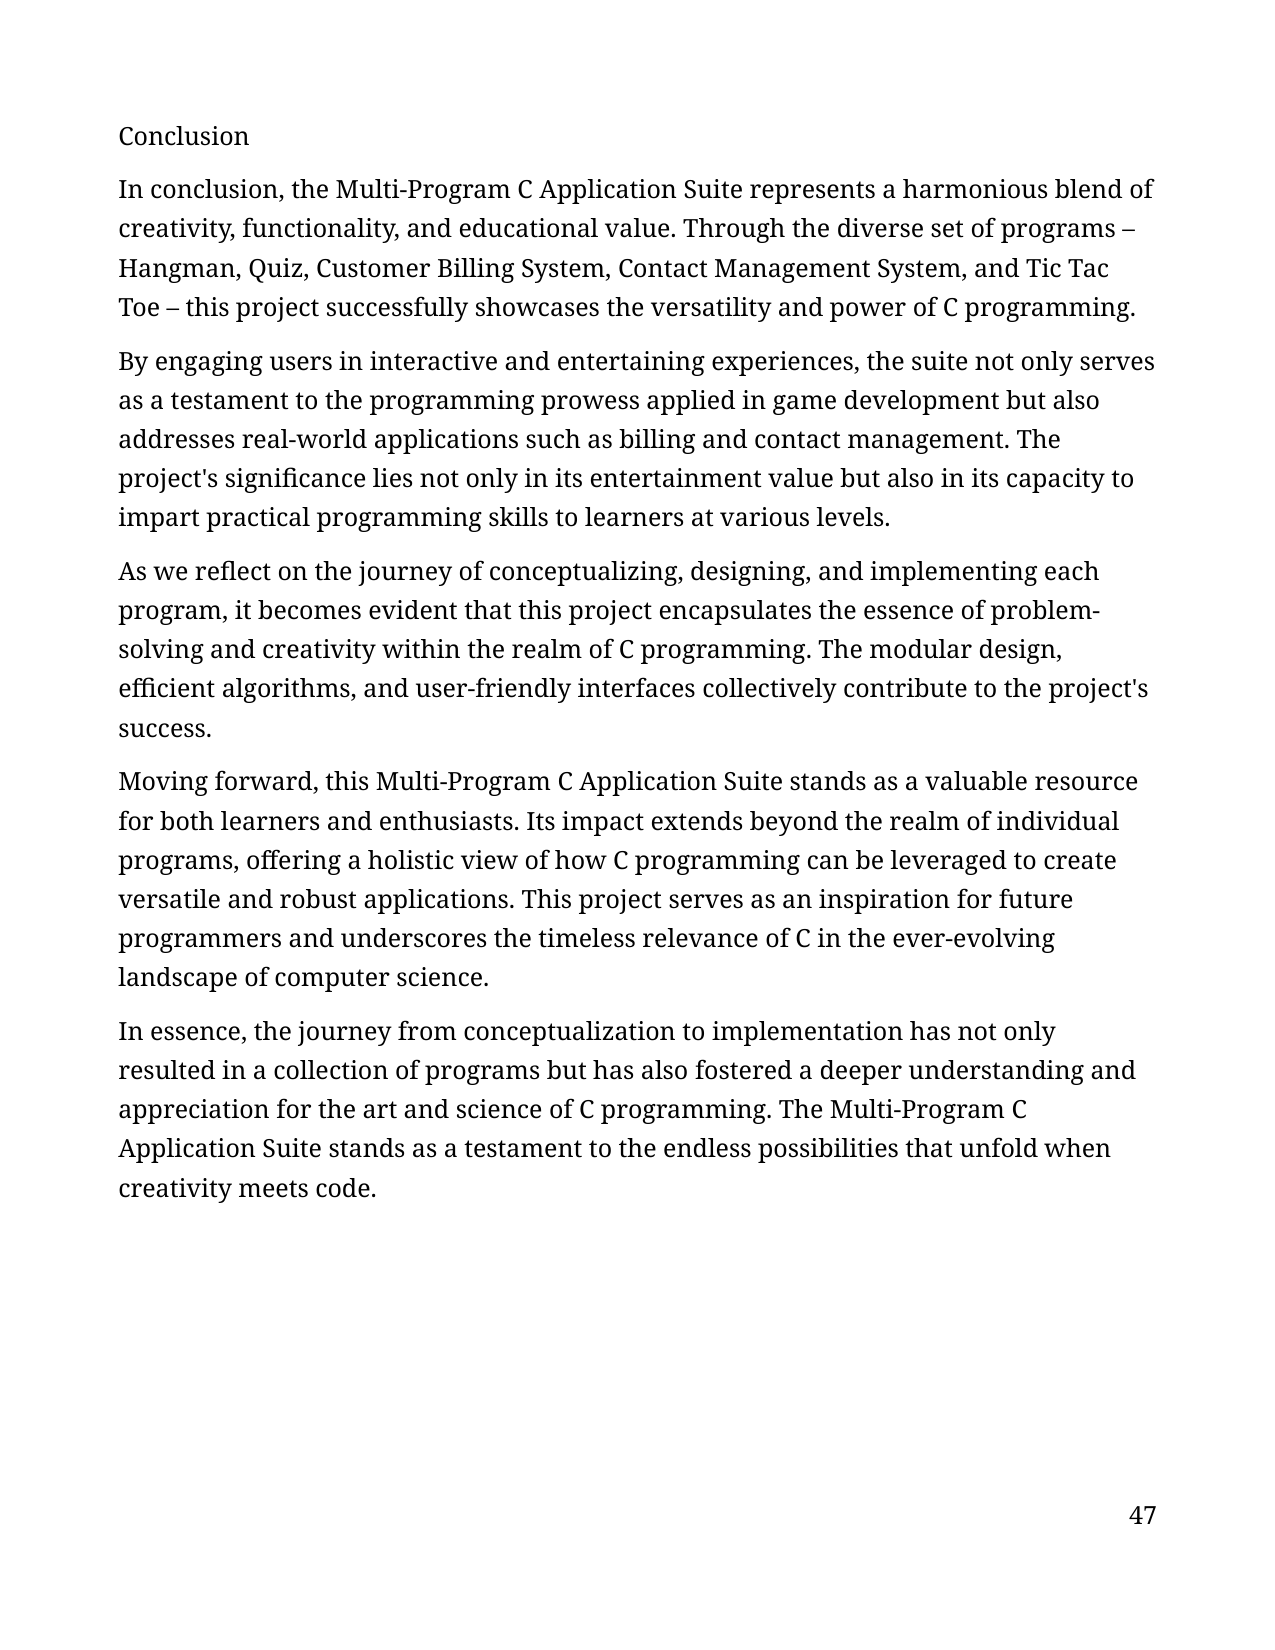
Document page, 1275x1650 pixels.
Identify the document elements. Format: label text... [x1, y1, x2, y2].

text Conclusion [118, 118, 1157, 152]
text In essence, the journey from conceptualization to implementation has not only resulted in a collection of programs but has also fostered a deeper understanding and appreciation for the art and science of C programming. The Multi-Program C Application Suite stands as a testament to the endless possibilities that unfold when creativity meets code. [118, 1013, 1157, 1204]
text By engaging users in interactive and entertaining experiences, the suite not only serves as a testament to the programming prowess applied in game development but also addresses real-world applications such as billing and contact management. The project's significance lies not only in its entertainment value but also in its capacity to impart practical programming skills to learners at various levels. [118, 343, 1157, 534]
text In conclusion, the Multi-Program C Application Suite represents a harmonious blend of creativity, functionality, and educational value. Through the diverse set of programs – Hangman, Quiz, Customer Billing System, Contact Management System, and Tic Tac Toe – this project successfully showcases the versatility and power of C programming. [118, 172, 1157, 323]
text As we reflect on the journey of conceptualizing, designing, and implementing each program, it becomes evident that this project encapsulates the essence of problem-solving and creativity within the realm of C programming. The modular design, efficient algorithms, and user-friendly interfaces collectively contribute to the project's success. [118, 553, 1157, 744]
text Moving forward, this Multi-Program C Application Suite stands as a valuable resource for both learners and enthusiasts. Its impact extends beyond the realm of individual programs, offering a holistic view of how C programming can be leveraged to create versatile and robust applications. This project serves as an inspiration for future programmers and underscores the timeless relevance of C in the ever-evolving landscape of computer science. [118, 764, 1157, 994]
